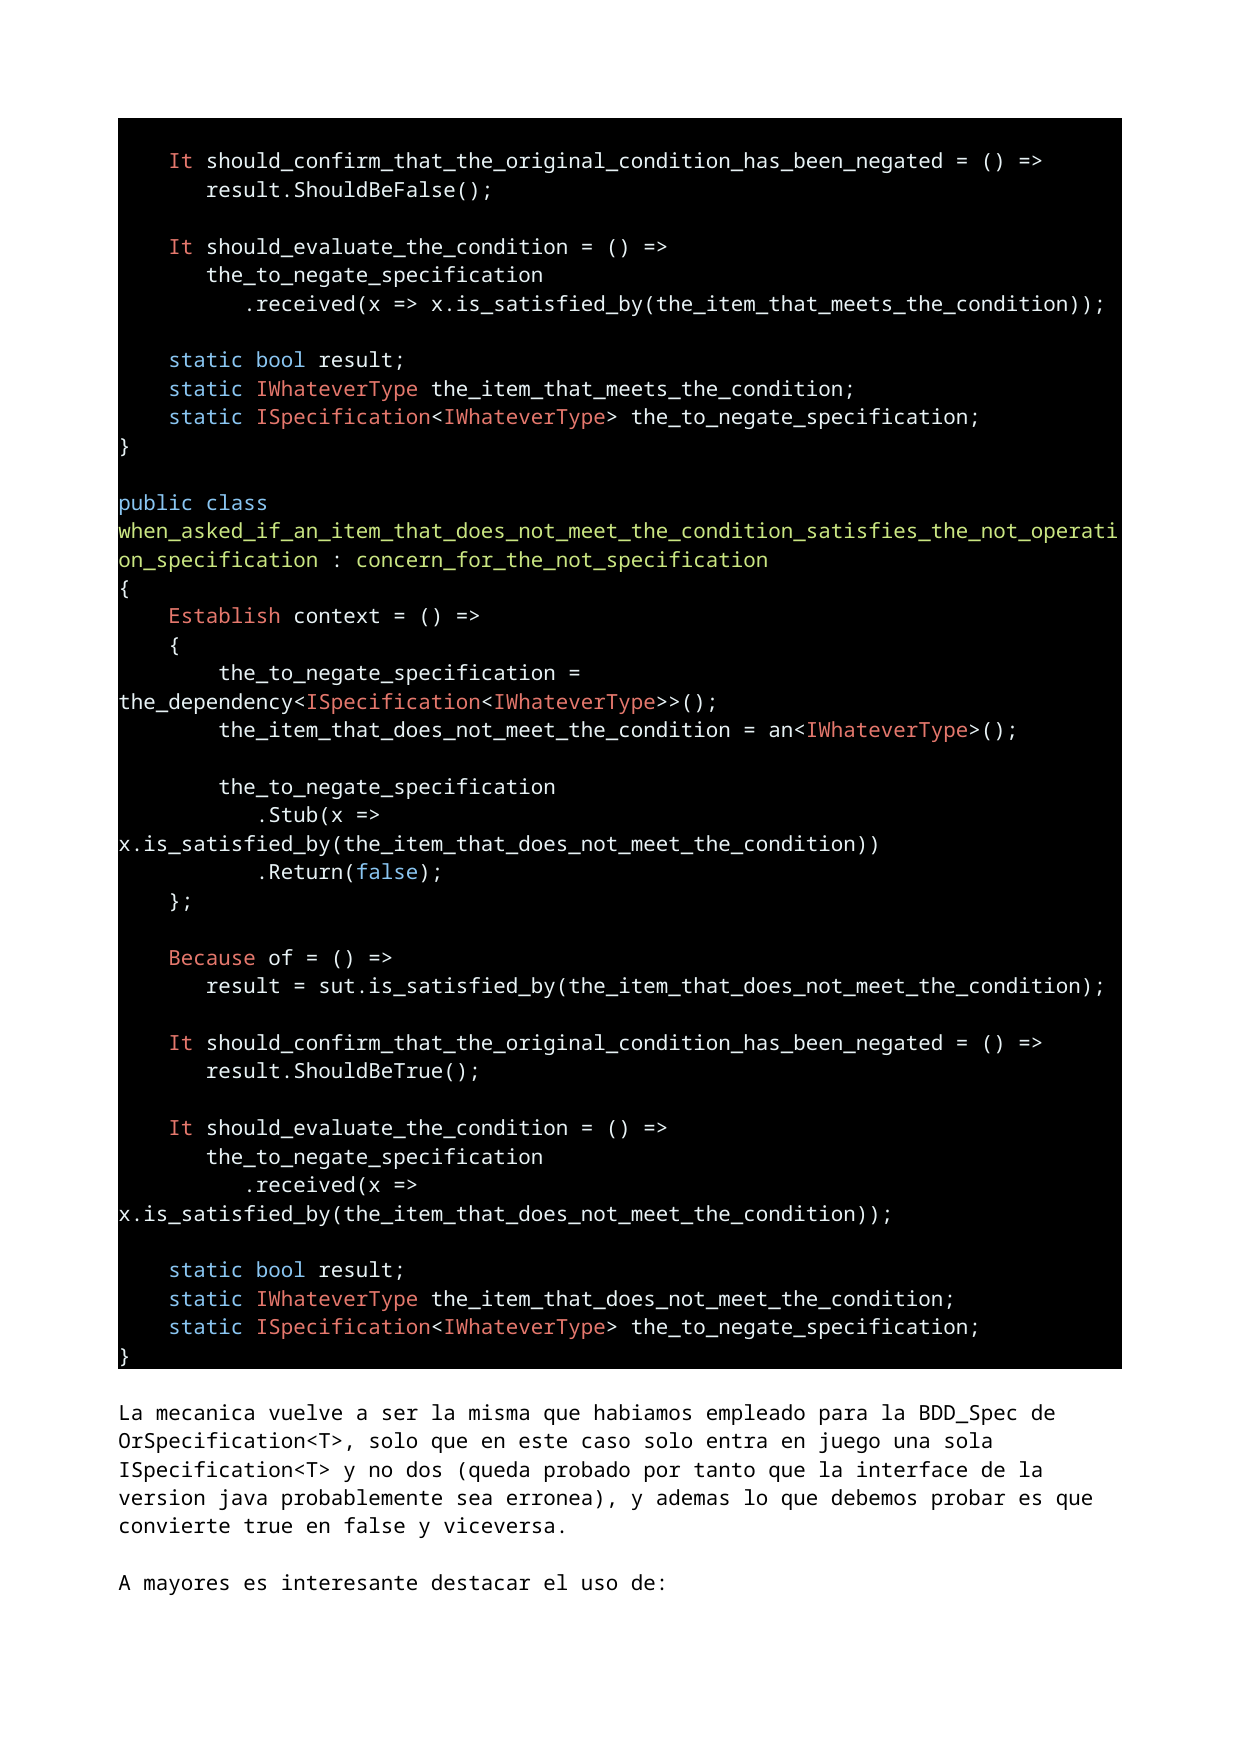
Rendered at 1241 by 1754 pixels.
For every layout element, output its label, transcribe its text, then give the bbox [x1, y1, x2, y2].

text Establish context = () => [118, 602, 1122, 630]
text static bool result; [118, 346, 1122, 374]
text the_to_negate_specification [118, 772, 1122, 801]
text It should_confirm_that_the_original_condition_has_been_negated = () => [118, 1028, 1122, 1057]
text result = sut.is_satisfied_by(the_item_that_does_not_meet_the_condition); [118, 971, 1122, 1000]
text Because of = () => [118, 943, 1122, 971]
text A mayores es interesante destacar el uso de: [118, 1568, 1122, 1597]
text It should_confirm_that_the_original_condition_has_been_negated = () => [118, 147, 1122, 175]
text .received(x => x.is_satisfied_by(the_item_that_does_not_meet_the_condition)); [118, 1170, 1122, 1227]
text } [118, 431, 1122, 459]
text result.ShouldBeTrue(); [118, 1057, 1122, 1085]
text La mecanica vuelve a ser la misma que habiamos empleado para la BDD_Spec de OrSpecification<T>, solo que en este caso solo entra en juego una sola ISpecification<T> y no dos (queda probado por tanto que la interface de la version java probablemente sea erronea), y ademas lo que debemos probar es que convierte true en false y viceversa. [118, 1398, 1122, 1540]
text { [118, 630, 1122, 658]
text It should_evaluate_the_condition = () => [118, 1113, 1122, 1142]
text }; [118, 886, 1122, 914]
text the_to_negate_specification = the_dependency<ISpecification<IWhateverType>>(); [118, 658, 1122, 715]
text the_to_negate_specification [118, 260, 1122, 289]
text static ISpecification<IWhateverType> the_to_negate_specification; [118, 1312, 1122, 1341]
text result.ShouldBeFalse(); [118, 175, 1122, 203]
text { [118, 573, 1122, 602]
text static IWhateverType the_item_that_meets_the_condition; [118, 374, 1122, 402]
text .received(x => x.is_satisfied_by(the_item_that_meets_the_condition)); [118, 289, 1122, 317]
text the_to_negate_specification [118, 1142, 1122, 1170]
text static bool result; [118, 1256, 1122, 1284]
text .Return(false); [118, 857, 1122, 886]
text static ISpecification<IWhateverType> the_to_negate_specification; [118, 402, 1122, 431]
text } [118, 1341, 1122, 1369]
text .Stub(x => x.is_satisfied_by(the_item_that_does_not_meet_the_condition)) [118, 801, 1122, 857]
text static IWhateverType the_item_that_does_not_meet_the_condition; [118, 1284, 1122, 1312]
text It should_evaluate_the_condition = () => [118, 232, 1122, 260]
text public class when_asked_if_an_item_that_does_not_meet_the_condition_satisfies_the_not_operation_specification : concern_for_the_not_specification [118, 488, 1122, 573]
text the_item_that_does_not_meet_the_condition = an<IWhateverType>(); [118, 715, 1122, 744]
